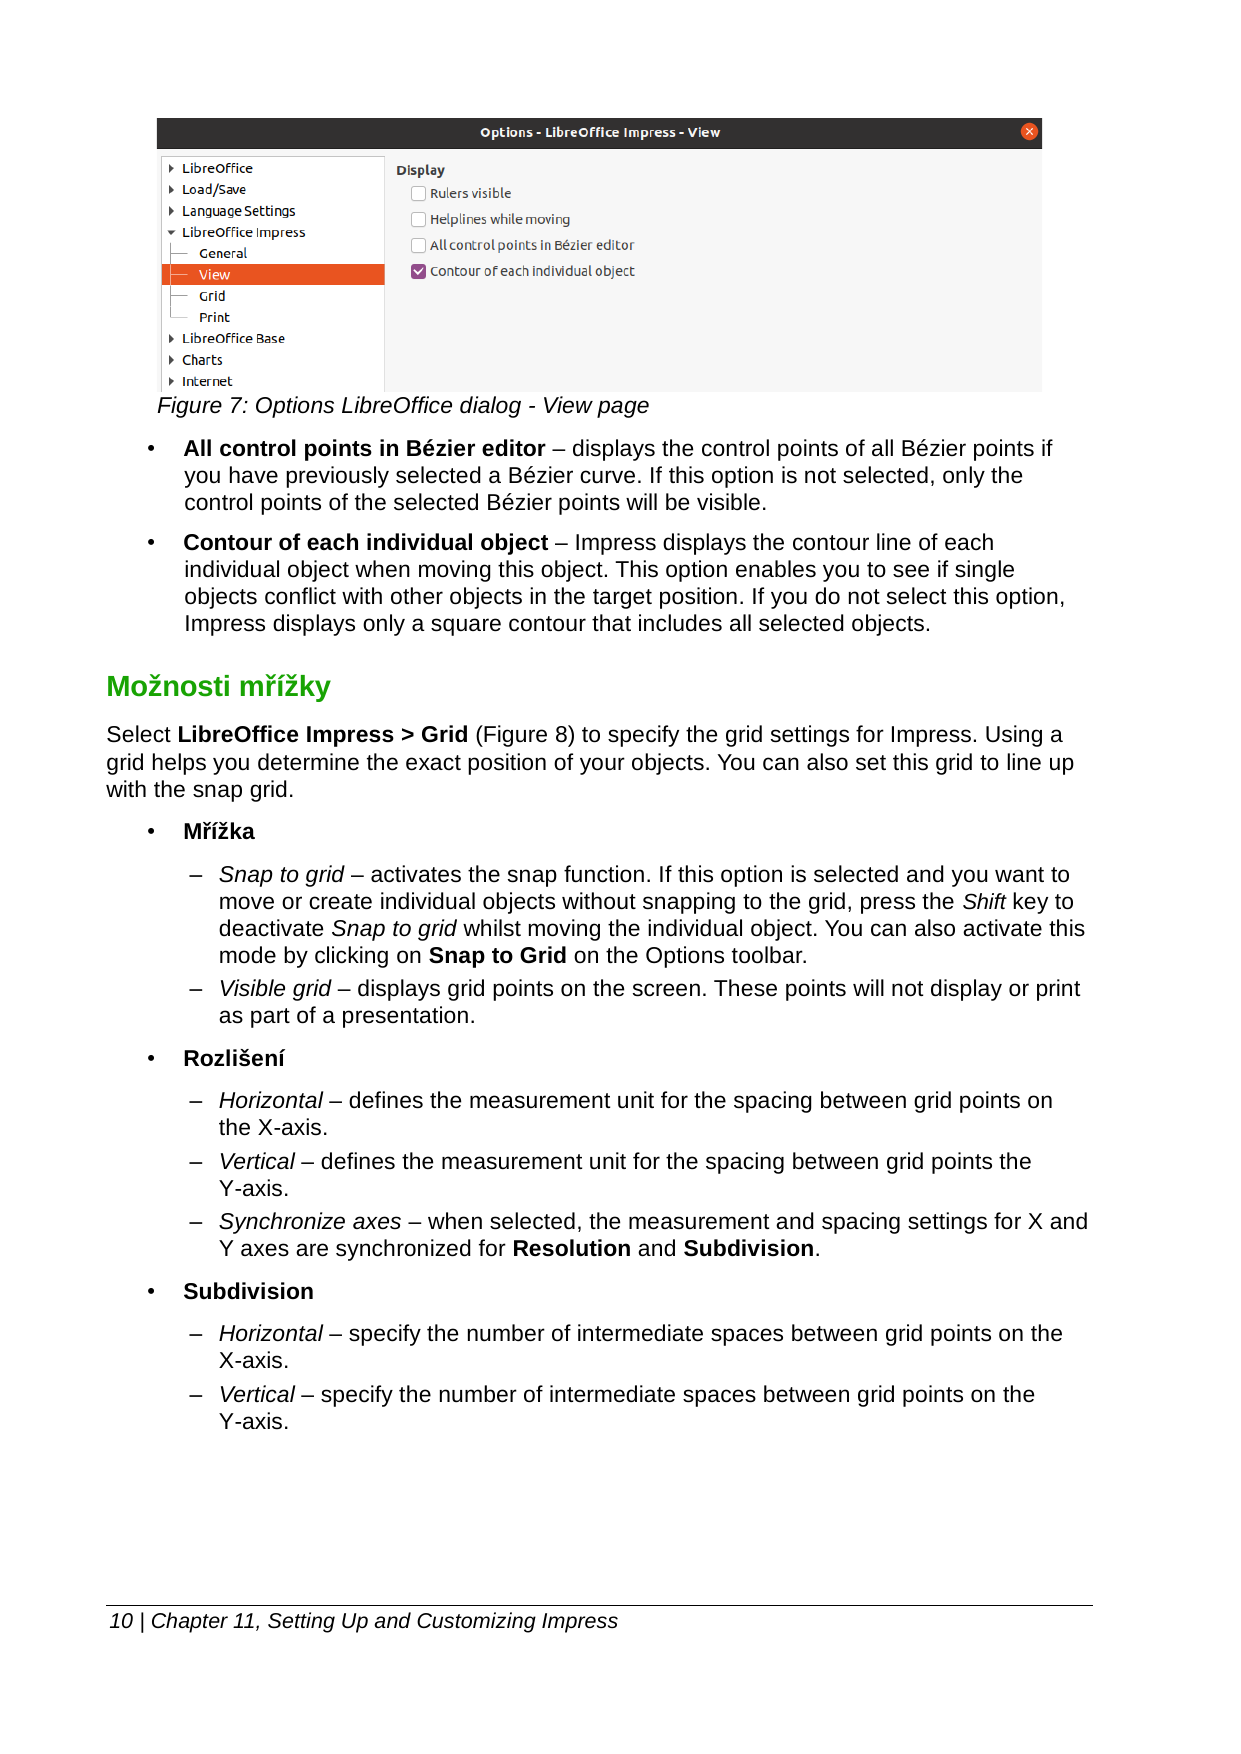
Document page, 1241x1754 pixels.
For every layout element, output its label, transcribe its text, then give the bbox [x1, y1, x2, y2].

list Snap to grid – activates the snap function. If this option is selected and you want to move or create individual objects without snapping to the grid, press the Shift key to deactivate Snap to grid whilst moving the individual object. You can also activate this mode by clicking on Snap to Grid on the Options toolbar. [189, 860, 1093, 968]
list Subdivision [144, 1274, 1093, 1307]
list Vertical – specify the number of intermediate spaces between grid points on the Y‑axis. [189, 1380, 1093, 1434]
list Mřížka [144, 814, 1093, 847]
list All control points in Bézier editor – displays the control points of all Bézier points if you have previously selected a Bézier curve. If this option is not selected, only the control points of the selected Bézier points will be visible. [144, 431, 1093, 516]
text Select LibreOffice Impress > Grid (Figure 8) to specify the grid settings for Impress. Using a grid helps you determine the exact position of your objects. You can also set this grid to line up with the snap grid. [106, 721, 1093, 802]
list Horizontal – defines the measurement unit for the spacing between grid points on the X‑axis. [189, 1087, 1093, 1141]
list Horizontal – specify the number of intermediate spaces between grid points on the X‑axis. [189, 1319, 1093, 1374]
list Contour of each individual object – Impress displays the contour line of each individual object when moving this object. This option enables you to see if single objects conflict with other objects in the target position. If you do not select this option, Impress displays only a square contour that includes all selected objects. [144, 525, 1093, 639]
text Figure 7: Options LibreOffice dialog - View page [157, 392, 1042, 419]
picture [156, 118, 1043, 392]
subtitle Možnosti mřížky [106, 668, 1093, 702]
list Synchronize axes – when selected, the measurement and spacing settings for X and Y axes are synchronized for Resolution and Subdivision. [189, 1207, 1093, 1262]
list Vertical – defines the measurement unit for the spacing between grid points the Y‑axis. [189, 1147, 1093, 1201]
list Rozlišení [144, 1041, 1093, 1074]
list Visible grid – displays grid points on the screen. These points will not display or print as part of a presentation. [189, 974, 1093, 1029]
